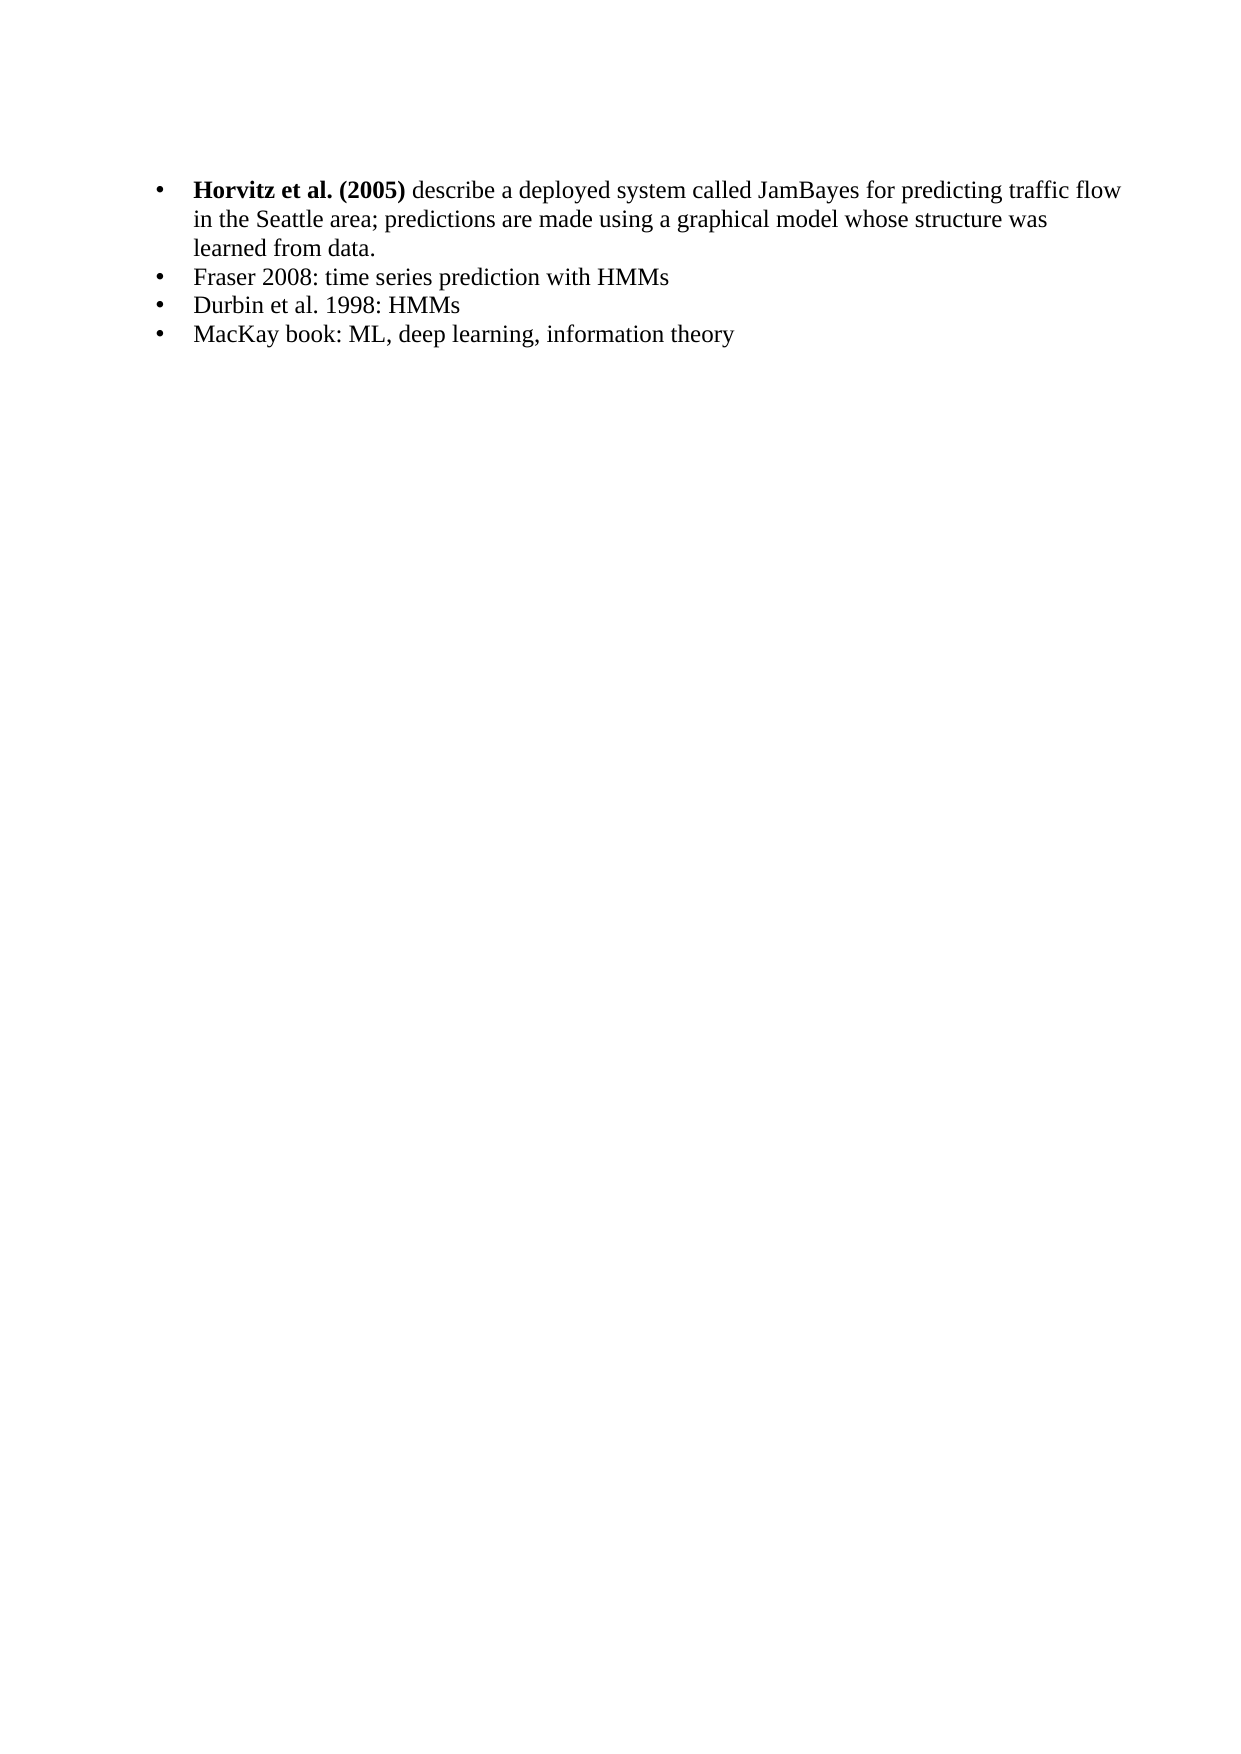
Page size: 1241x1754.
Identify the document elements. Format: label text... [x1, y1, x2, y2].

list Horvitz et al. (2005) describe a deployed system called JamBayes for predicting traffic flow in the Seattle area; predictions are made using a graphical model whose structure was learned from data. [156, 176, 1122, 262]
list MacKay book: ML, deep learning, information theory [156, 319, 1122, 348]
list Durbin et al. 1998: HMMs [156, 291, 1122, 319]
list Fraser 2008: time series prediction with HMMs [156, 262, 1122, 291]
